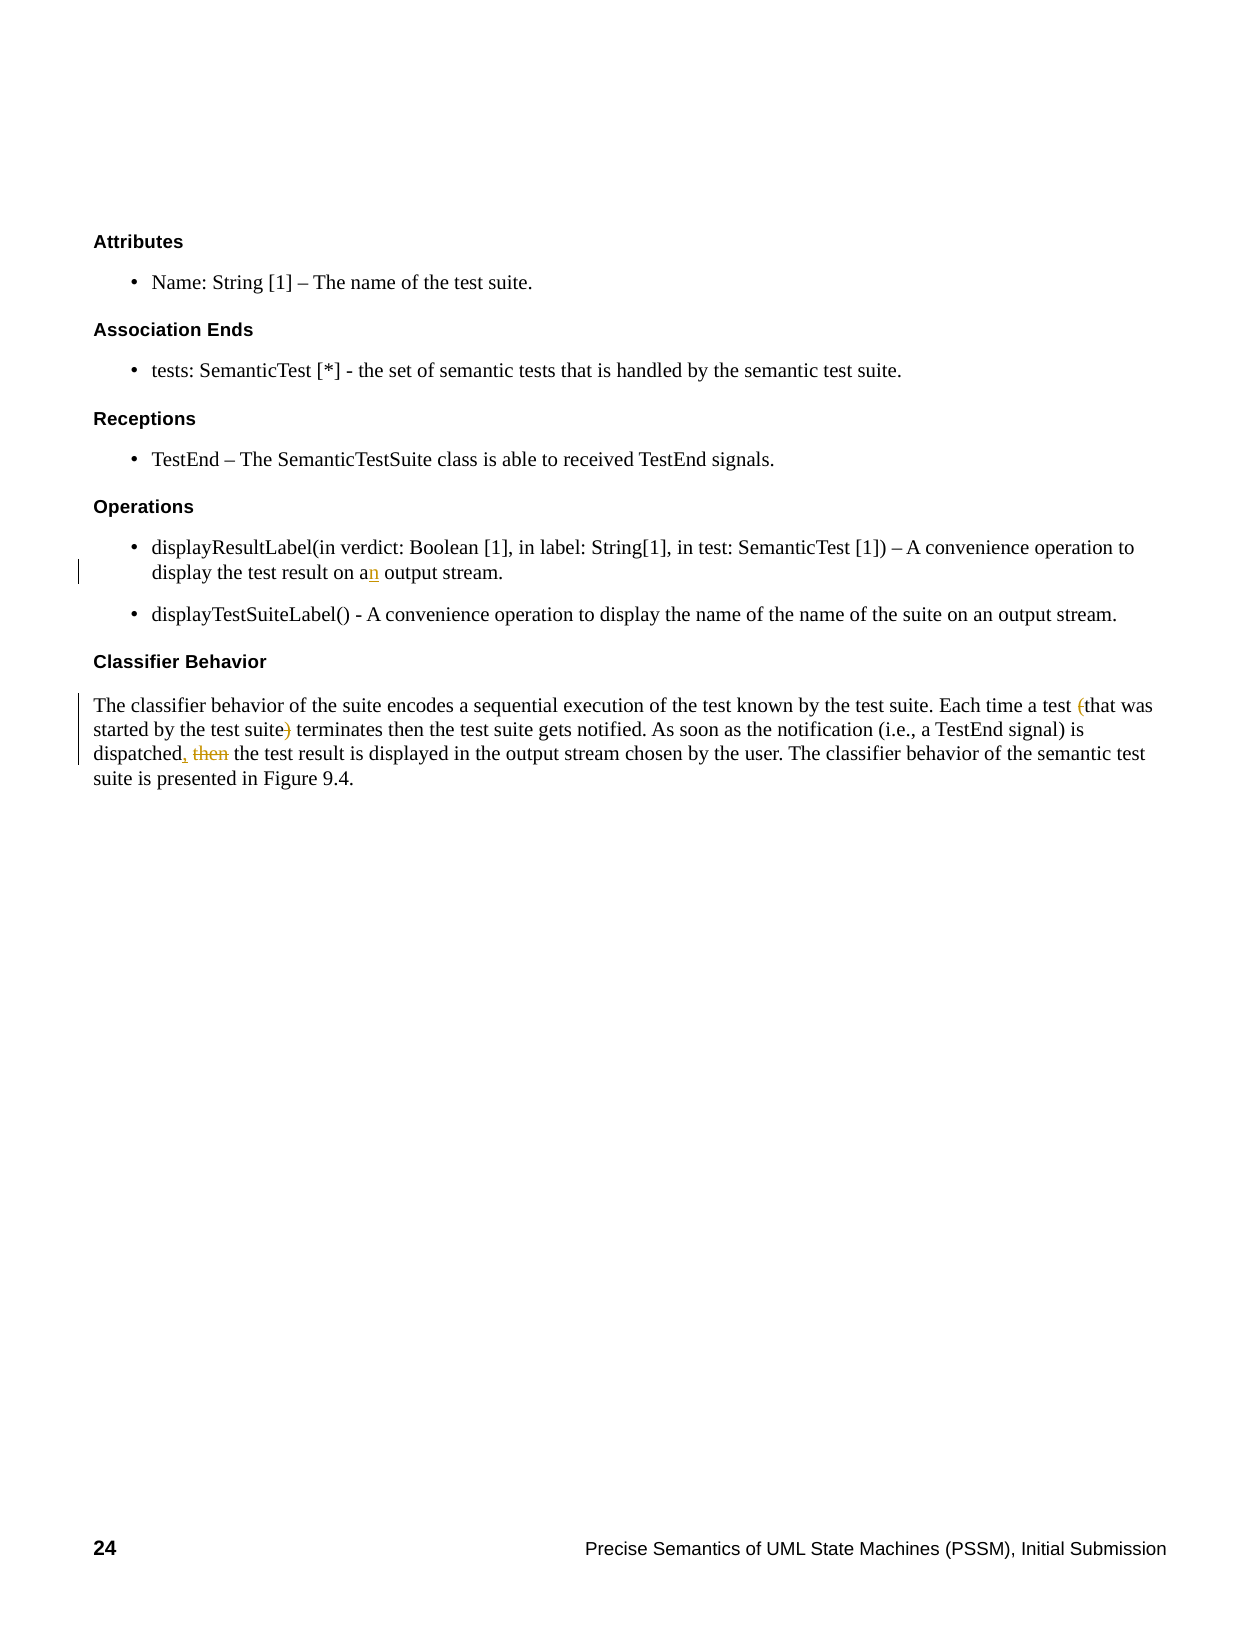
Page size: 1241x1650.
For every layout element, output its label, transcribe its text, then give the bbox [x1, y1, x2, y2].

text The classifier behavior of the suite encodes a sequential execution of the test known by the test suite. Each time a test that was started by the test suite terminates then the test suite gets notified. As soon as the notification (i.e., a TestEnd signal) is dispatched, the test result is displayed in the output stream chosen by the user. The classifier behavior of the semantic test suite is presented in Figure 9.4. [93, 693, 1164, 789]
subtitle Receptions [93, 407, 1164, 429]
list displayTestSuiteLabel() - A convenience operation to display the name of the name of the suite on an output stream. [131, 601, 1164, 626]
subtitle Attributes [93, 231, 1164, 253]
subtitle Association Ends [93, 319, 1164, 341]
list Name: String [1] – The name of the test suite. [131, 269, 1164, 294]
list tests: SemanticTest [*] - the set of semantic tests that is handled by the semantic test suite. [131, 357, 1164, 382]
list TestEnd – The SemanticTestSuite class is able to received TestEnd signals. [131, 446, 1164, 471]
list displayResultLabel(in verdict: Boolean [1], in label: String[1], in test: SemanticTest [1]) – A convenience operation to display the test result on an output stream. [131, 534, 1164, 584]
subtitle Operations [93, 496, 1164, 517]
subtitle Classifier Behavior [93, 651, 1164, 672]
